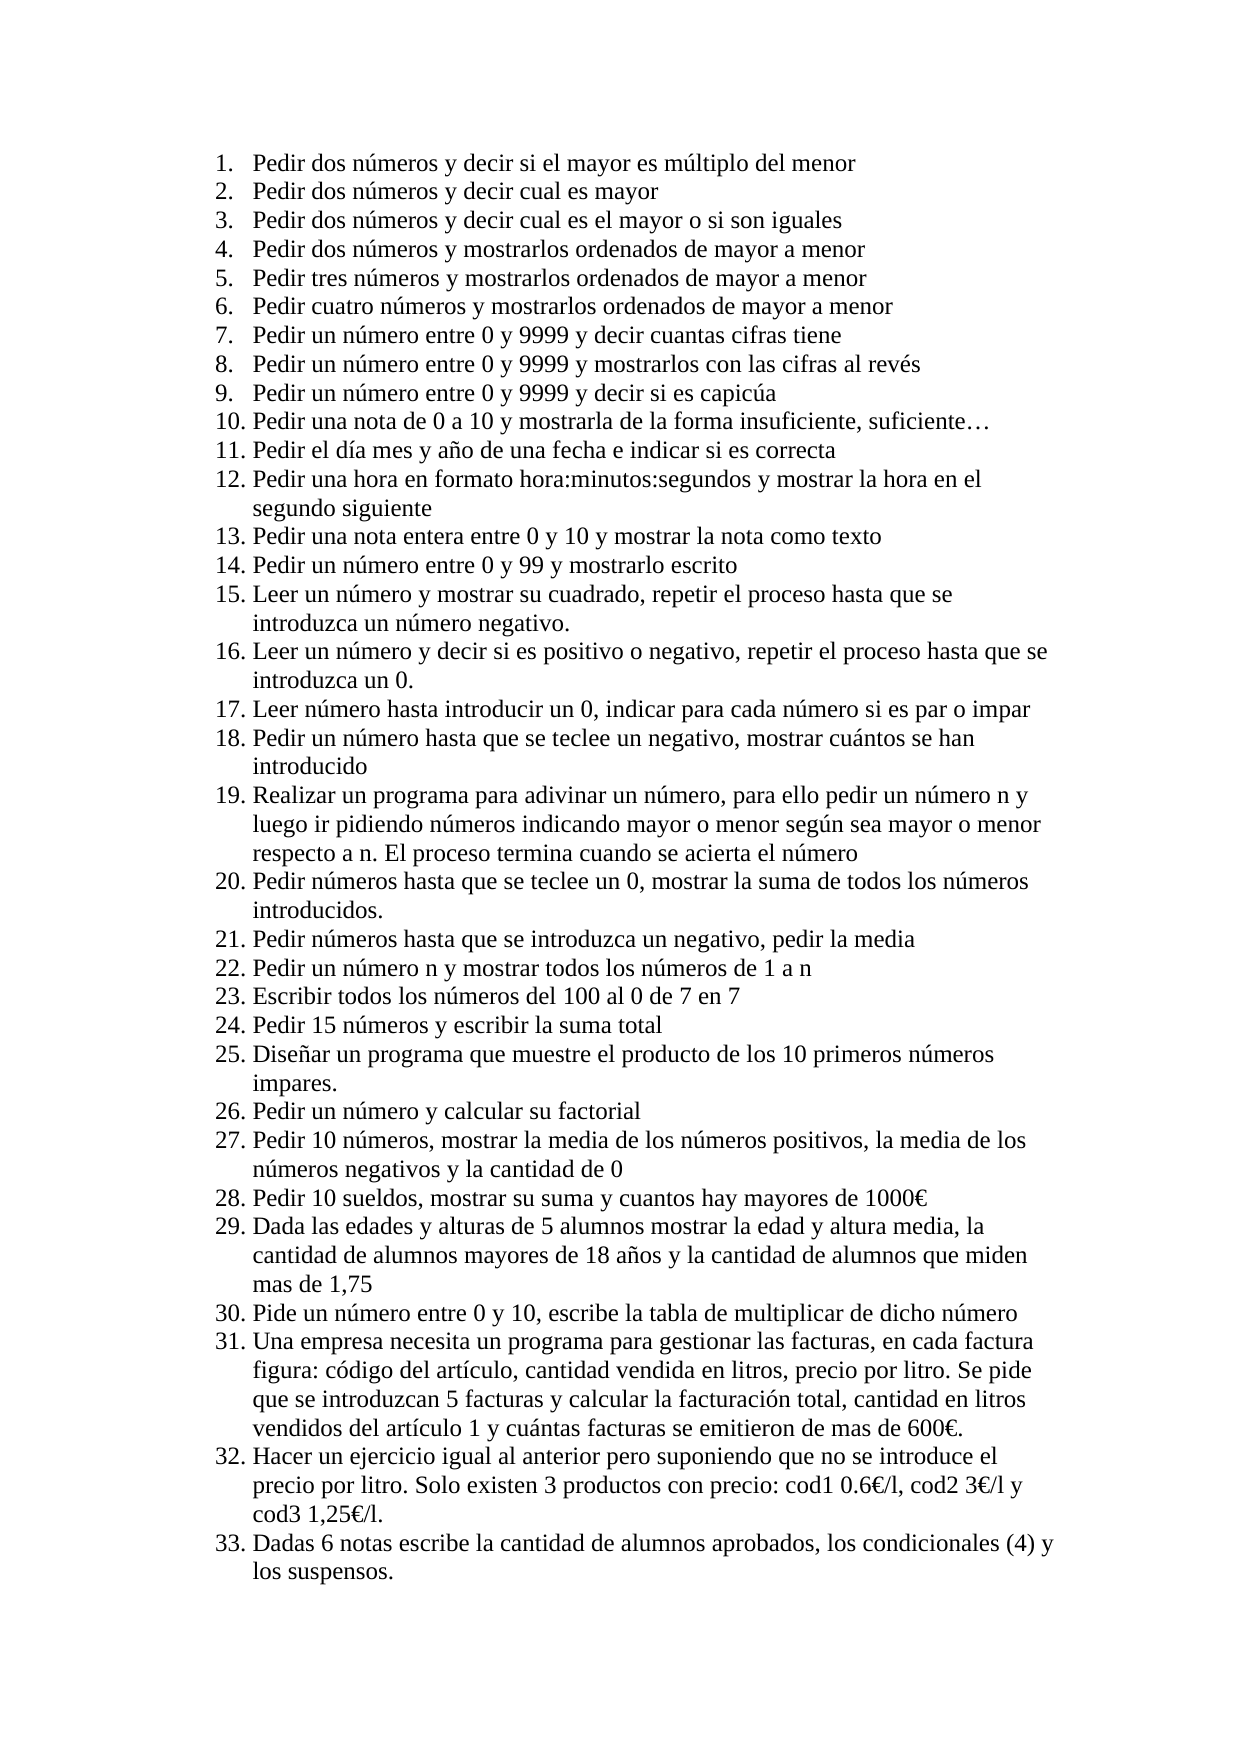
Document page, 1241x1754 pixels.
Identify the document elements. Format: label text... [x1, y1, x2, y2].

list Dadas 6 notas escribe la cantidad de alumnos aprobados, los condicionales (4) y los suspensos. [215, 1528, 1063, 1585]
list Pedir un número y calcular su factorial [215, 1096, 1063, 1125]
list Pedir un número entre 0 y 9999 y decir si es capicúa [215, 378, 1063, 406]
list Pedir cuatro números y mostrarlos ordenados de mayor a menor [215, 291, 1063, 320]
list Pedir 10 números, mostrar la media de los números positivos, la media de los números negativos y la cantidad de 0 [215, 1125, 1063, 1183]
list Escribir todos los números del 100 al 0 de 7 en 7 [215, 981, 1063, 1010]
list Una empresa necesita un programa para gestionar las facturas, en cada factura figura: código del artículo, cantidad vendida en litros, precio por litro. Se pide que se introduzcan 5 facturas y calcular la facturación total, cantidad en litros vendidos del artículo 1 y cuántas facturas se emitieron de mas de 600€. [215, 1326, 1063, 1441]
list Dada las edades y alturas de 5 alumnos mostrar la edad y altura media, la cantidad de alumnos mayores de 18 años y la cantidad de alumnos que miden mas de 1,75 [215, 1211, 1063, 1298]
list Pedir 10 sueldos, mostrar su suma y cuantos hay mayores de 1000€ [215, 1183, 1063, 1211]
list Pedir dos números y decir cual es mayor [215, 176, 1063, 205]
list Pedir un número entre 0 y 9999 y mostrarlos con las cifras al revés [215, 349, 1063, 378]
list Pide un número entre 0 y 10, escribe la tabla de multiplicar de dicho número [215, 1298, 1063, 1326]
list Hacer un ejercicio igual al anterior pero suponiendo que no se introduce el precio por litro. Solo existen 3 productos con precio: cod1 0.6€/l, cod2 3€/l y cod3 1,25€/l. [215, 1441, 1063, 1528]
list Pedir dos números y decir cual es el mayor o si son iguales [215, 205, 1063, 234]
list Leer un número y mostrar su cuadrado, repetir el proceso hasta que se introduzca un número negativo. [215, 579, 1063, 636]
list Pedir tres números y mostrarlos ordenados de mayor a menor [215, 263, 1063, 291]
list Pedir una hora en formato hora:minutos:segundos y mostrar la hora en el segundo siguiente [215, 464, 1063, 521]
list Pedir números hasta que se teclee un 0, mostrar la suma de todos los números introducidos. [215, 866, 1063, 924]
list Pedir un número entre 0 y 9999 y decir cuantas cifras tiene [215, 320, 1063, 349]
list Pedir un número hasta que se teclee un negativo, mostrar cuántos se han introducido [215, 723, 1063, 780]
list Diseñar un programa que muestre el producto de los 10 primeros números impares. [215, 1039, 1063, 1096]
list Pedir dos números y decir si el mayor es múltiplo del menor [215, 148, 1063, 176]
list Leer número hasta introducir un 0, indicar para cada número si es par o impar [215, 694, 1063, 723]
list Pedir el día mes y año de una fecha e indicar si es correcta [215, 435, 1063, 464]
list Leer un número y decir si es positivo o negativo, repetir el proceso hasta que se introduzca un 0. [215, 636, 1063, 694]
list Pedir una nota de 0 a 10 y mostrarla de la forma insuficiente, suficiente… [215, 406, 1063, 435]
list Pedir dos números y mostrarlos ordenados de mayor a menor [215, 234, 1063, 263]
list Realizar un programa para adivinar un número, para ello pedir un número n y luego ir pidiendo números indicando mayor o menor según sea mayor o menor respecto a n. El proceso termina cuando se acierta el número [215, 780, 1063, 866]
list Pedir un número n y mostrar todos los números de 1 a n [215, 953, 1063, 981]
list Pedir un número entre 0 y 99 y mostrarlo escrito [215, 550, 1063, 579]
list Pedir una nota entera entre 0 y 10 y mostrar la nota como texto [215, 521, 1063, 550]
list Pedir números hasta que se introduzca un negativo, pedir la media [215, 924, 1063, 953]
list Pedir 15 números y escribir la suma total [215, 1010, 1063, 1039]
